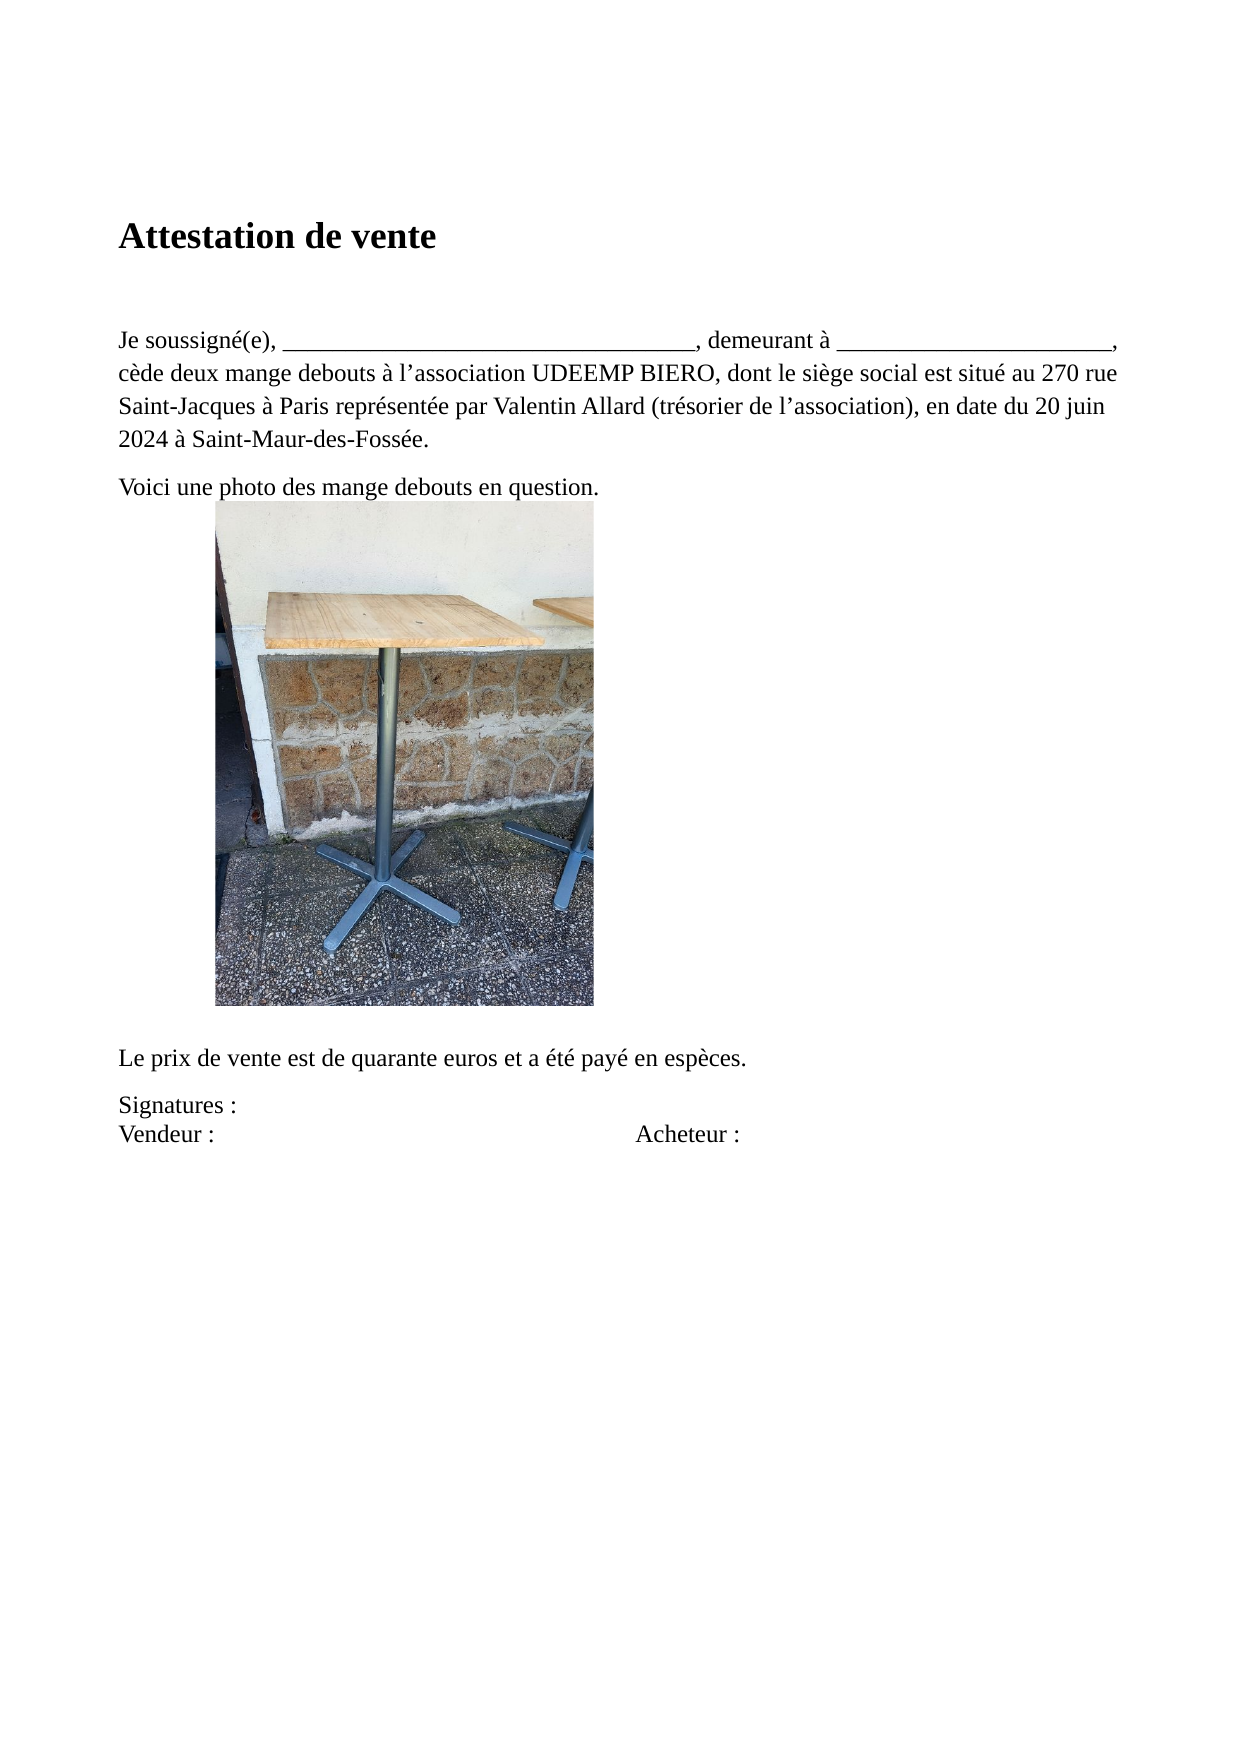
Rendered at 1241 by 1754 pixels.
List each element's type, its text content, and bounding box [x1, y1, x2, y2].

text Voici une photo des mange debouts en question. [118, 472, 1122, 501]
text Vendeur : Acheteur : [118, 1119, 1122, 1148]
text Signatures : [118, 1091, 1122, 1119]
picture [215, 501, 594, 1006]
text Attestation de vente [118, 213, 1122, 256]
text Je soussigné(e), _________________________________, demeurant à ______________________, cède deux mange debouts à l’association UDEEMP BIERO, dont le siège social est situé au 270 rue Saint-Jacques à Paris représentée par Valentin Allard (trésorier de l’association), en date du 20 juin 2024 à Saint-Maur-des-Fossée. [118, 325, 1122, 453]
text Le prix de vente est de quarante euros et a été payé en espèces. [118, 1043, 1122, 1072]
